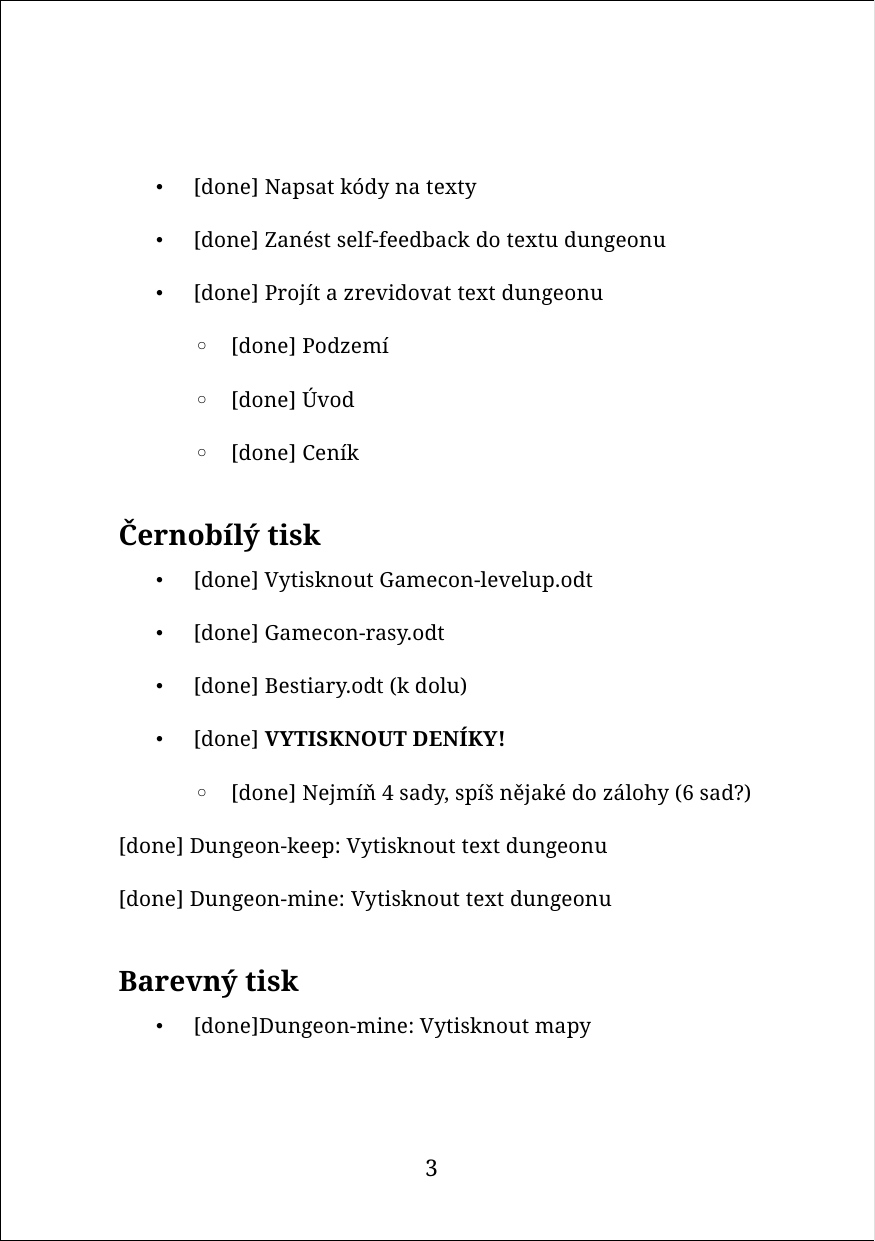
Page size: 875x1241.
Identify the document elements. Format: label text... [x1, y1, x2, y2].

text [done] Dungeon-mine: Vytisknout text dungeonu [118, 884, 756, 913]
list [done] Bestiary.odt (k dolu) [156, 671, 756, 700]
list [done] Podzemí [193, 331, 756, 360]
list [done]Dungeon-mine: Vytisknout mapy [156, 1011, 756, 1040]
list [done] Gamecon-rasy.odt [156, 618, 756, 647]
list [done] Projít a zrevidovat text dungeonu [156, 278, 756, 307]
subtitle Černobílý tisk [118, 515, 756, 553]
list [done] VYTISKNOUT DENÍKY! [156, 724, 756, 753]
list [done] Vytisknout Gamecon-levelup.odt [156, 565, 756, 593]
text [done] Dungeon-keep: Vytisknout text dungeonu [118, 831, 756, 859]
list [done] Nejmíň 4 sady, spíš nějaké do zálohy (6 sad?) [193, 778, 756, 806]
list [done] Úvod [193, 385, 756, 413]
subtitle Barevný tisk [118, 961, 756, 999]
list [done] Ceník [193, 438, 756, 466]
list [done] Napsat kódy na texty [156, 172, 756, 200]
list [done] Zanést self-feedback do textu dungeonu [156, 225, 756, 253]
